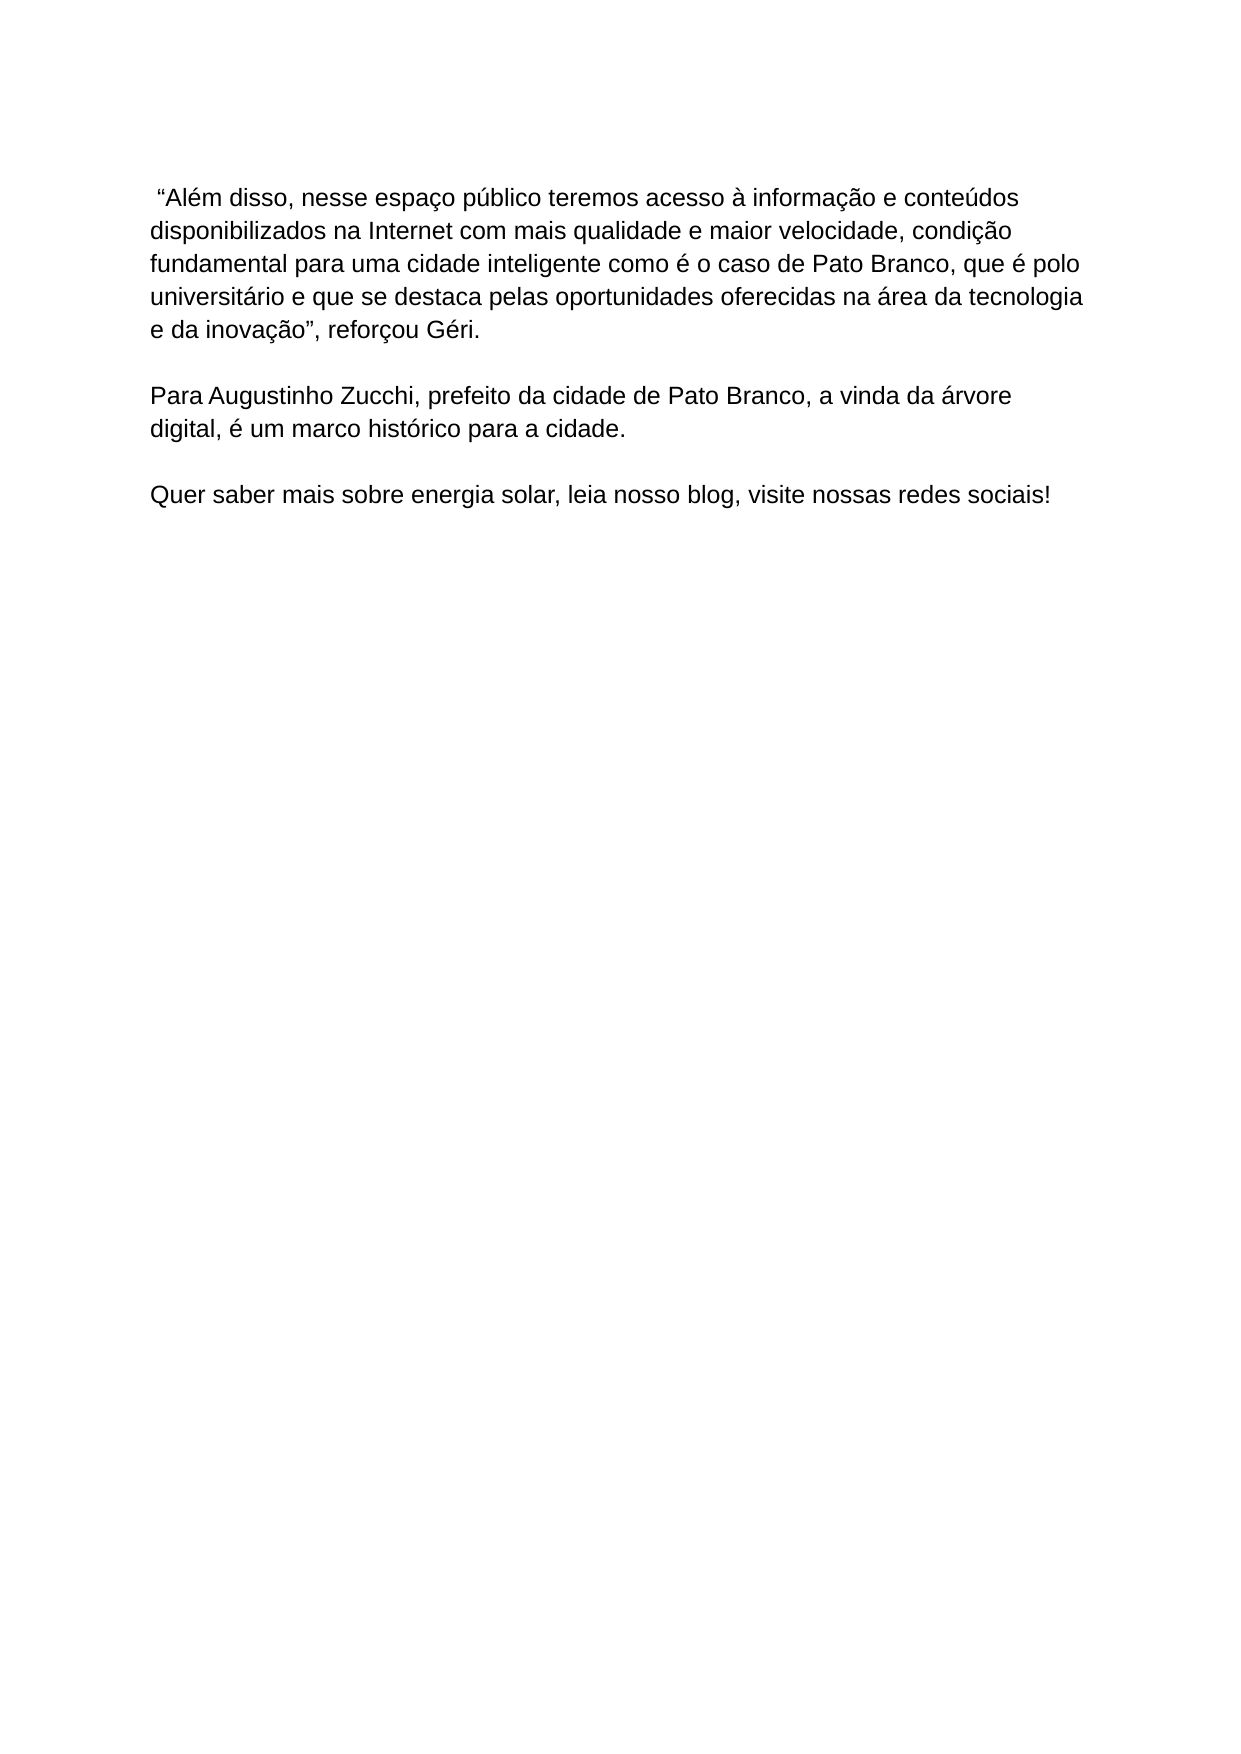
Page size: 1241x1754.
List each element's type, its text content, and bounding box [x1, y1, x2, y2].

text “Além disso, nesse espaço público teremos acesso à informação e conteúdos disponibilizados na Internet com mais qualidade e maior velocidade, condição fundamental para uma cidade inteligente como é o caso de Pato Branco, que é polo universitário e que se destaca pelas oportunidades oferecidas na área da tecnologia e da inovação”, reforçou Géri. [150, 183, 1090, 344]
text Quer saber mais sobre energia solar, leia nosso blog, visite nossas redes sociais! [150, 480, 1090, 509]
text Para Augustinho Zucchi, prefeito da cidade de Pato Branco, a vinda da árvore digital, é um marco histórico para a cidade. [150, 381, 1090, 443]
